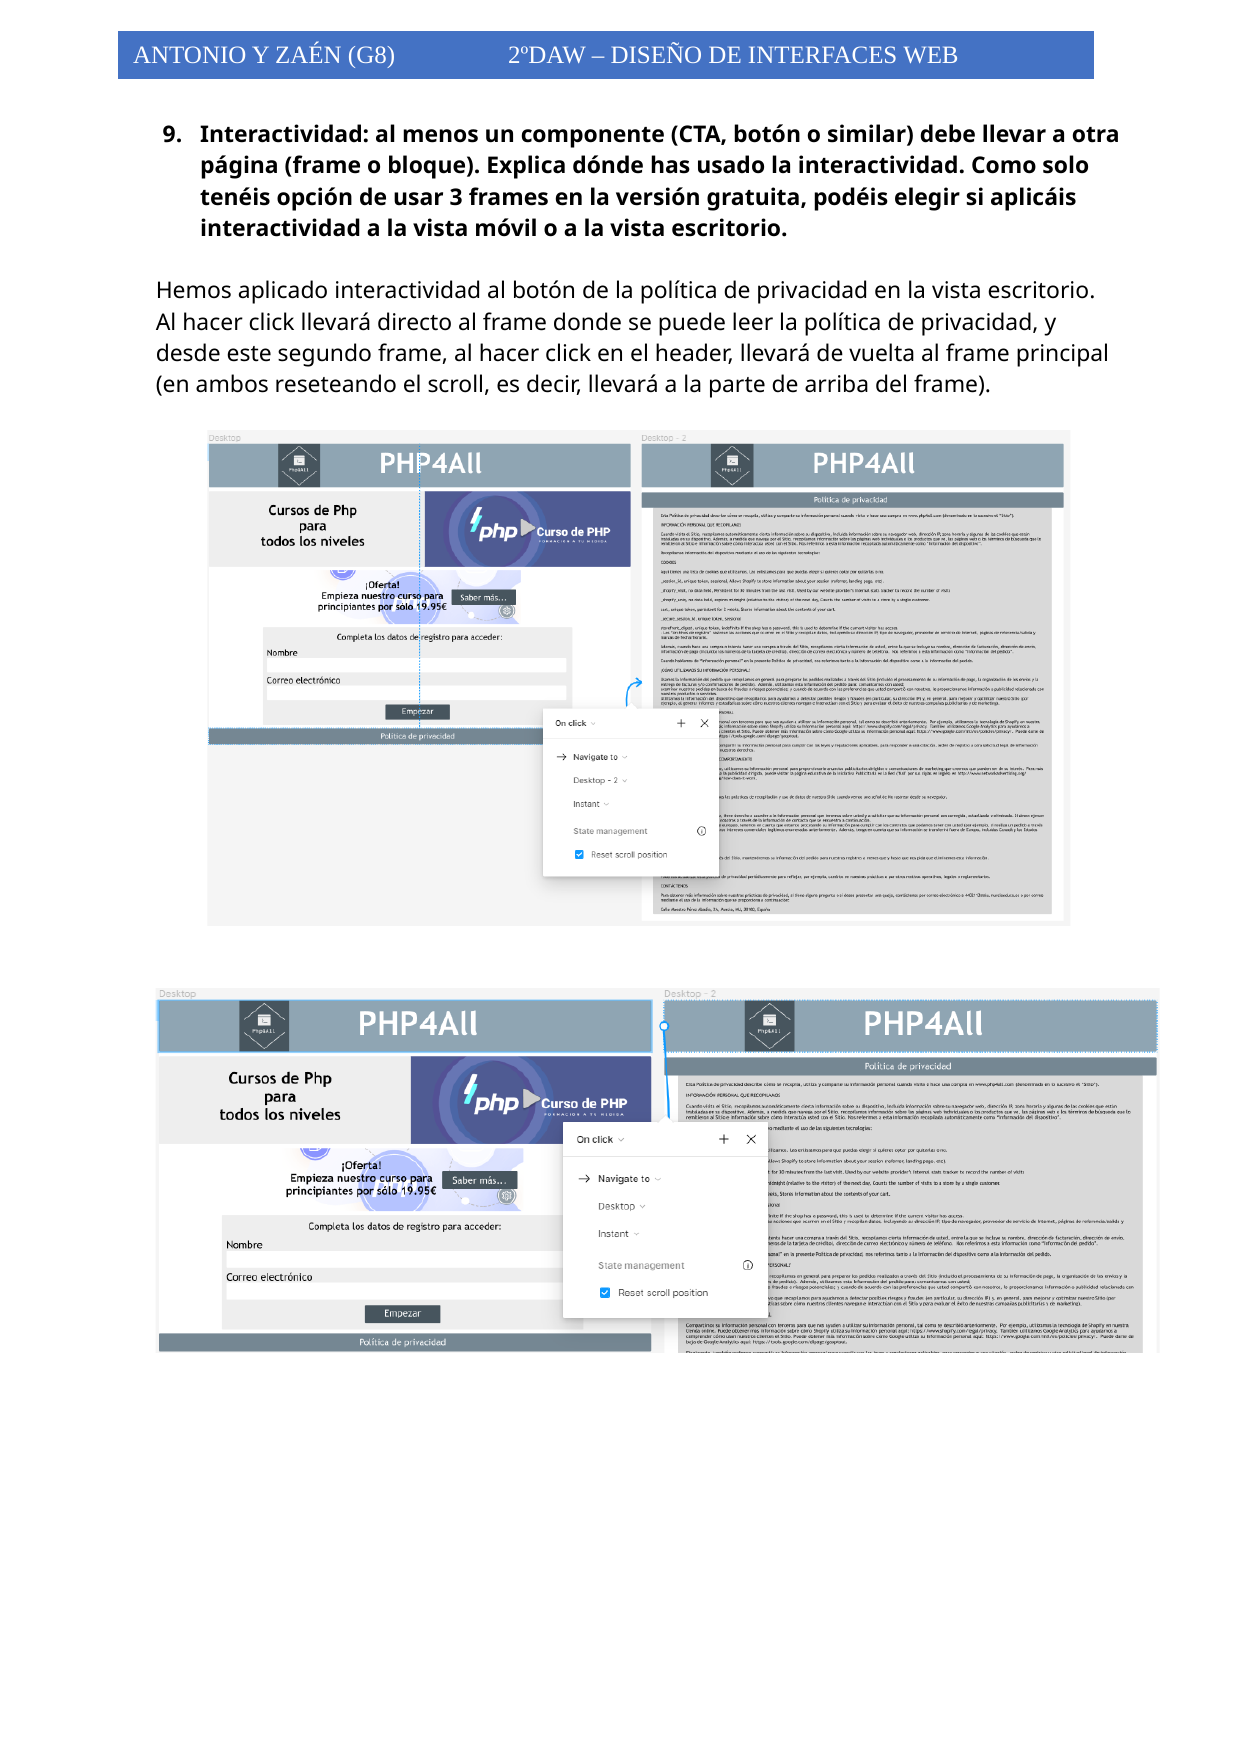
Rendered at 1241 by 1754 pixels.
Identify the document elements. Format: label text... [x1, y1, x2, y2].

text Hemos aplicado interactividad al botón de la política de privacidad en la vista escritorio. Al hacer click llevará directo al frame donde se puede leer la política de privacidad, y desde este segundo frame, al hacer click en el header, llevará de vuelta al frame principal (en ambos reseteando el scroll, es decir, llevará a la parte de arriba del frame). [156, 274, 1122, 399]
list Interactividad: al menos un componente (CTA, botón o similar) debe llevar a otra página (frame o bloque). Explica dónde has usado la interactividad. Como solo tenéis opción de usar 3 frames en la versión gratuita, podéis elegir si aplicáis interactividad a la vista móvil o a la vista escritorio. [162, 118, 1122, 243]
